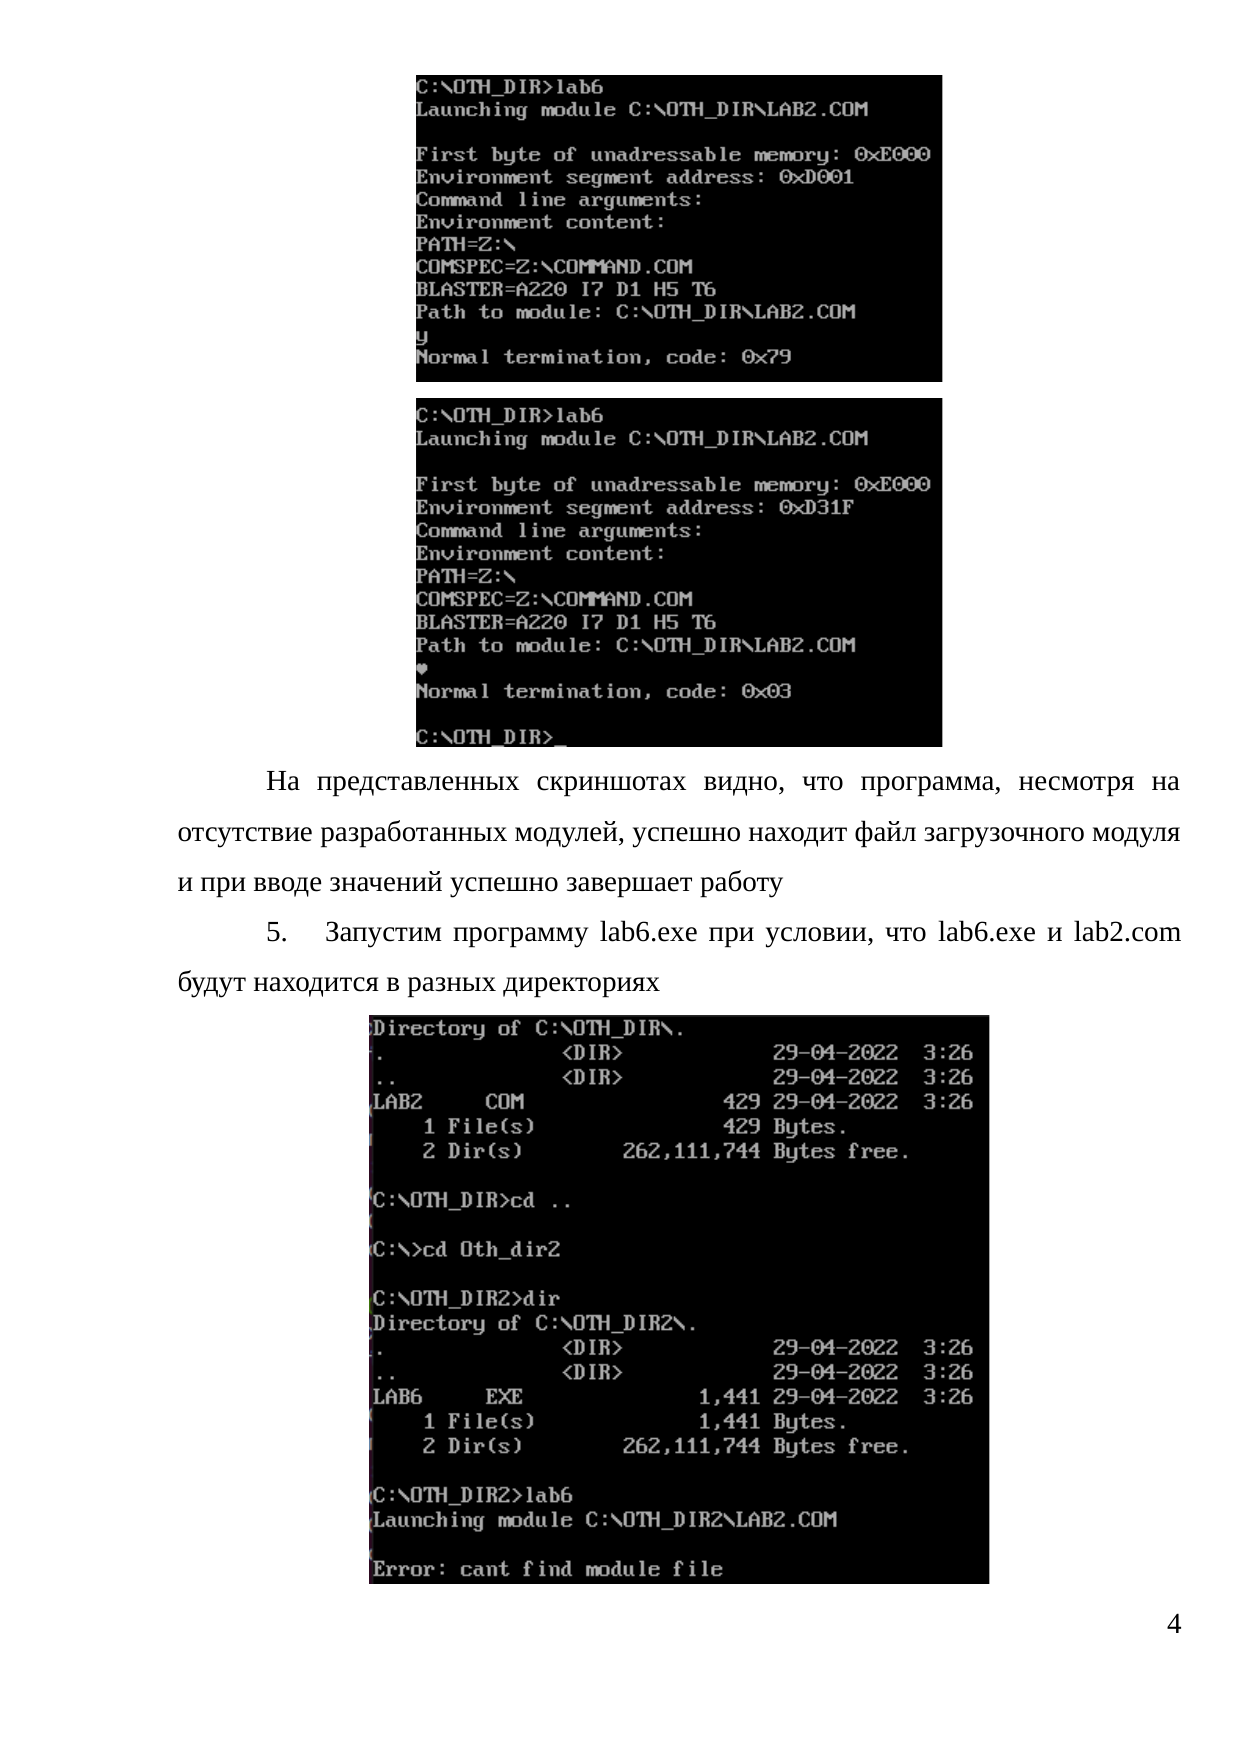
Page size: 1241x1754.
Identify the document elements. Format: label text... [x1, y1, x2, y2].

list Запустим программу lab6.exe при условии, что lab6.exe и lab2.com будут находится в разных директориях [177, 914, 1181, 998]
text На представленных скриншотах видно, что программа, несмотря на отсутствие разработанных модулей, успешно находит файл загрузочного модуля и при вводе значений успешно завершает работу [177, 763, 1181, 897]
